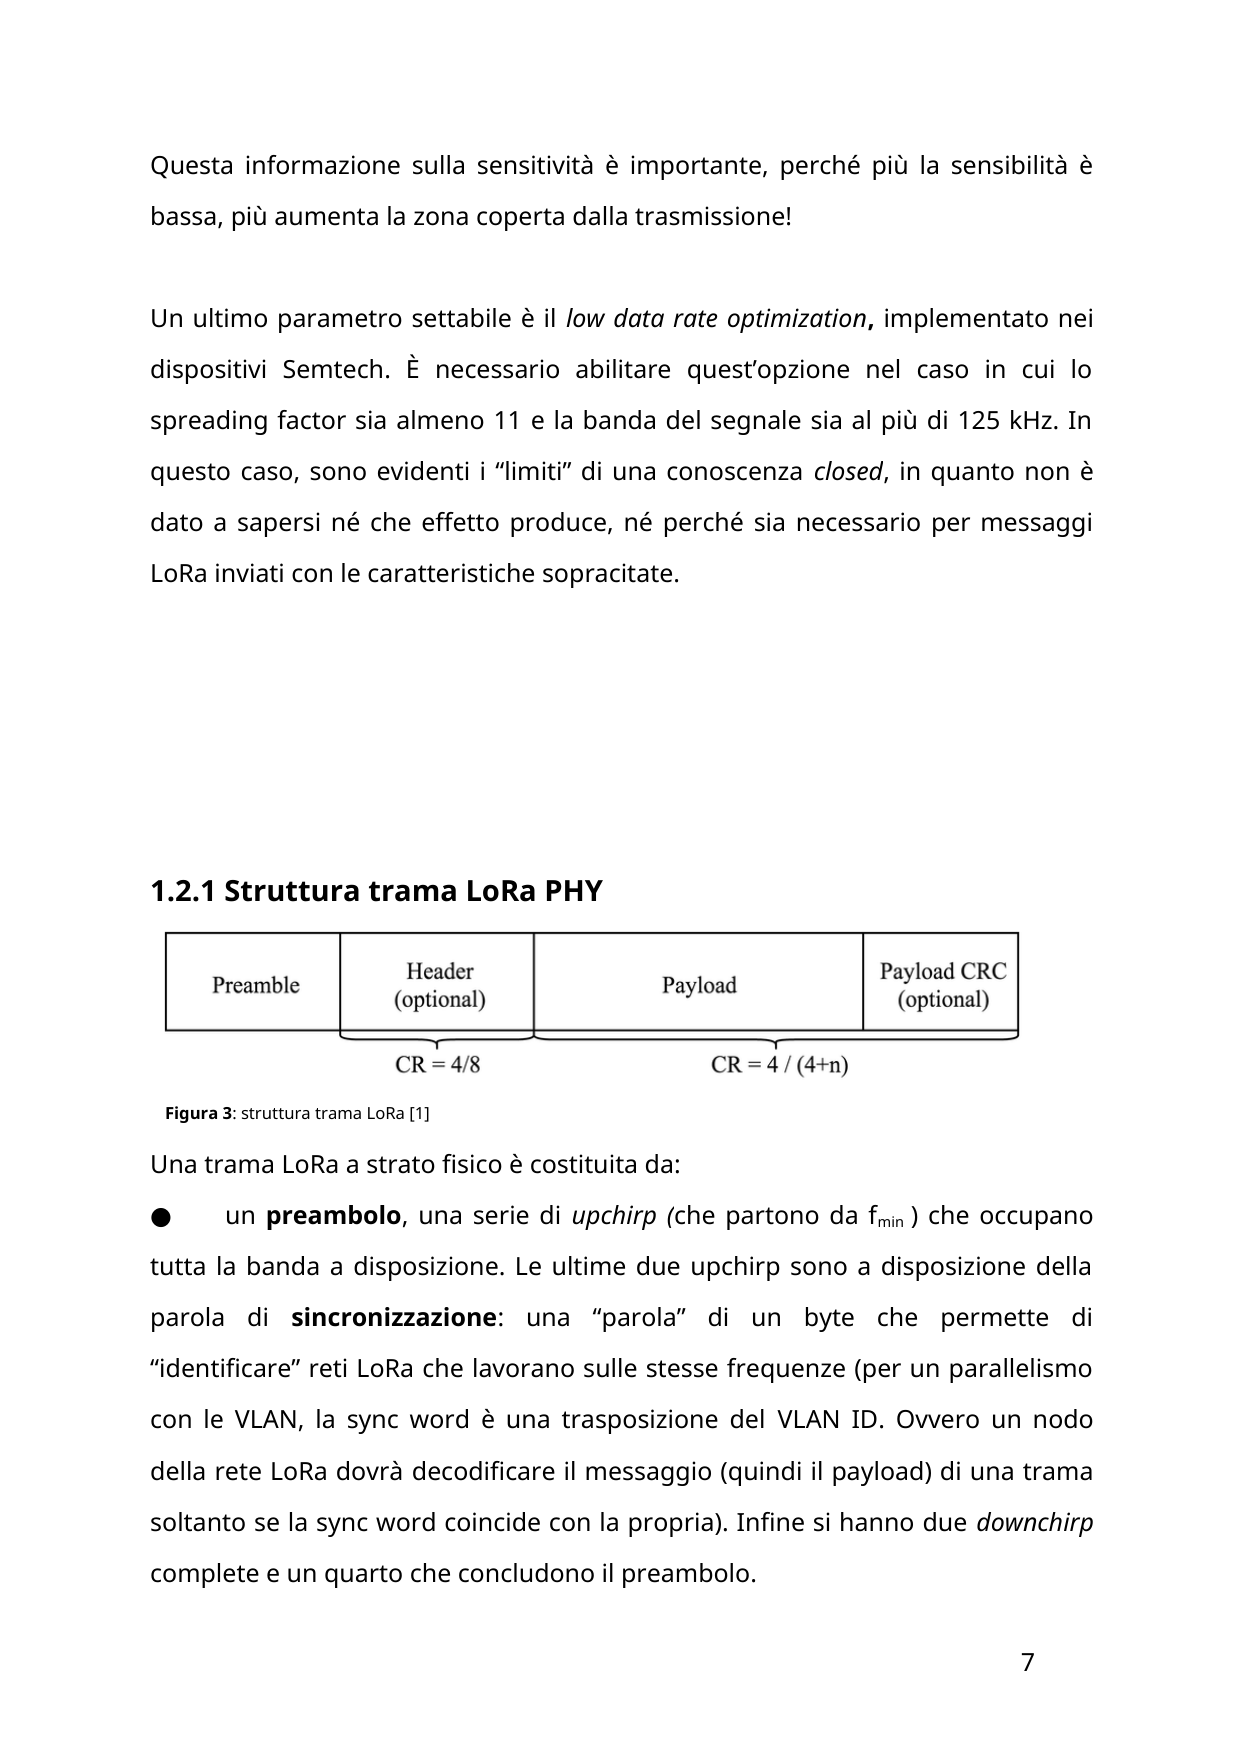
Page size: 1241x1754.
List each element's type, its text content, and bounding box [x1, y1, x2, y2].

picture [163, 930, 1023, 1087]
text Questa informazione sulla sensitività è importante, perché più la sensibilità è bassa, più aumenta la zona coperta dalla trasmissione! [150, 148, 1094, 233]
text Un ultimo parametro settabile è il low data rate optimization, implementato nei dispositivi Semtech. È necessario abilitare quest’opzione nel caso in cui lo spreading factor sia almeno 11 e la banda del segnale sia al più di 125 kHz. In questo caso, sono evidenti i “limiti” di una conoscenza closed, in quanto non è dato a sapersi né che effetto produce, né perché sia necessario per messaggi LoRa inviati con le caratteristiche sopracitate. [150, 301, 1094, 590]
text Una trama LoRa a strato fisico è costituita da: [150, 1147, 1094, 1181]
subtitle 1.2.1 Struttura trama LoRa PHY [603, 871, 1094, 910]
list un preambolo, una serie di upchirp (che partono da fmin ) che occupano tutta la banda a disposizione. Le ultime due upchirp sono a disposizione della parola di sincronizzazione: una “parola” di un byte che permette di “identificare” reti LoRa che lavorano sulle stesse frequenze (per un parallelismo con le VLAN, la sync word è una trasposizione del VLAN ID. Ovvero un nodo della rete LoRa dovrà decodificare il messaggio (quindi il payload) di una trama soltanto se la sync word coincide con la propria). Infine si hanno due downchirp complete e un quarto che concludono il preambolo. [150, 1198, 1094, 1589]
